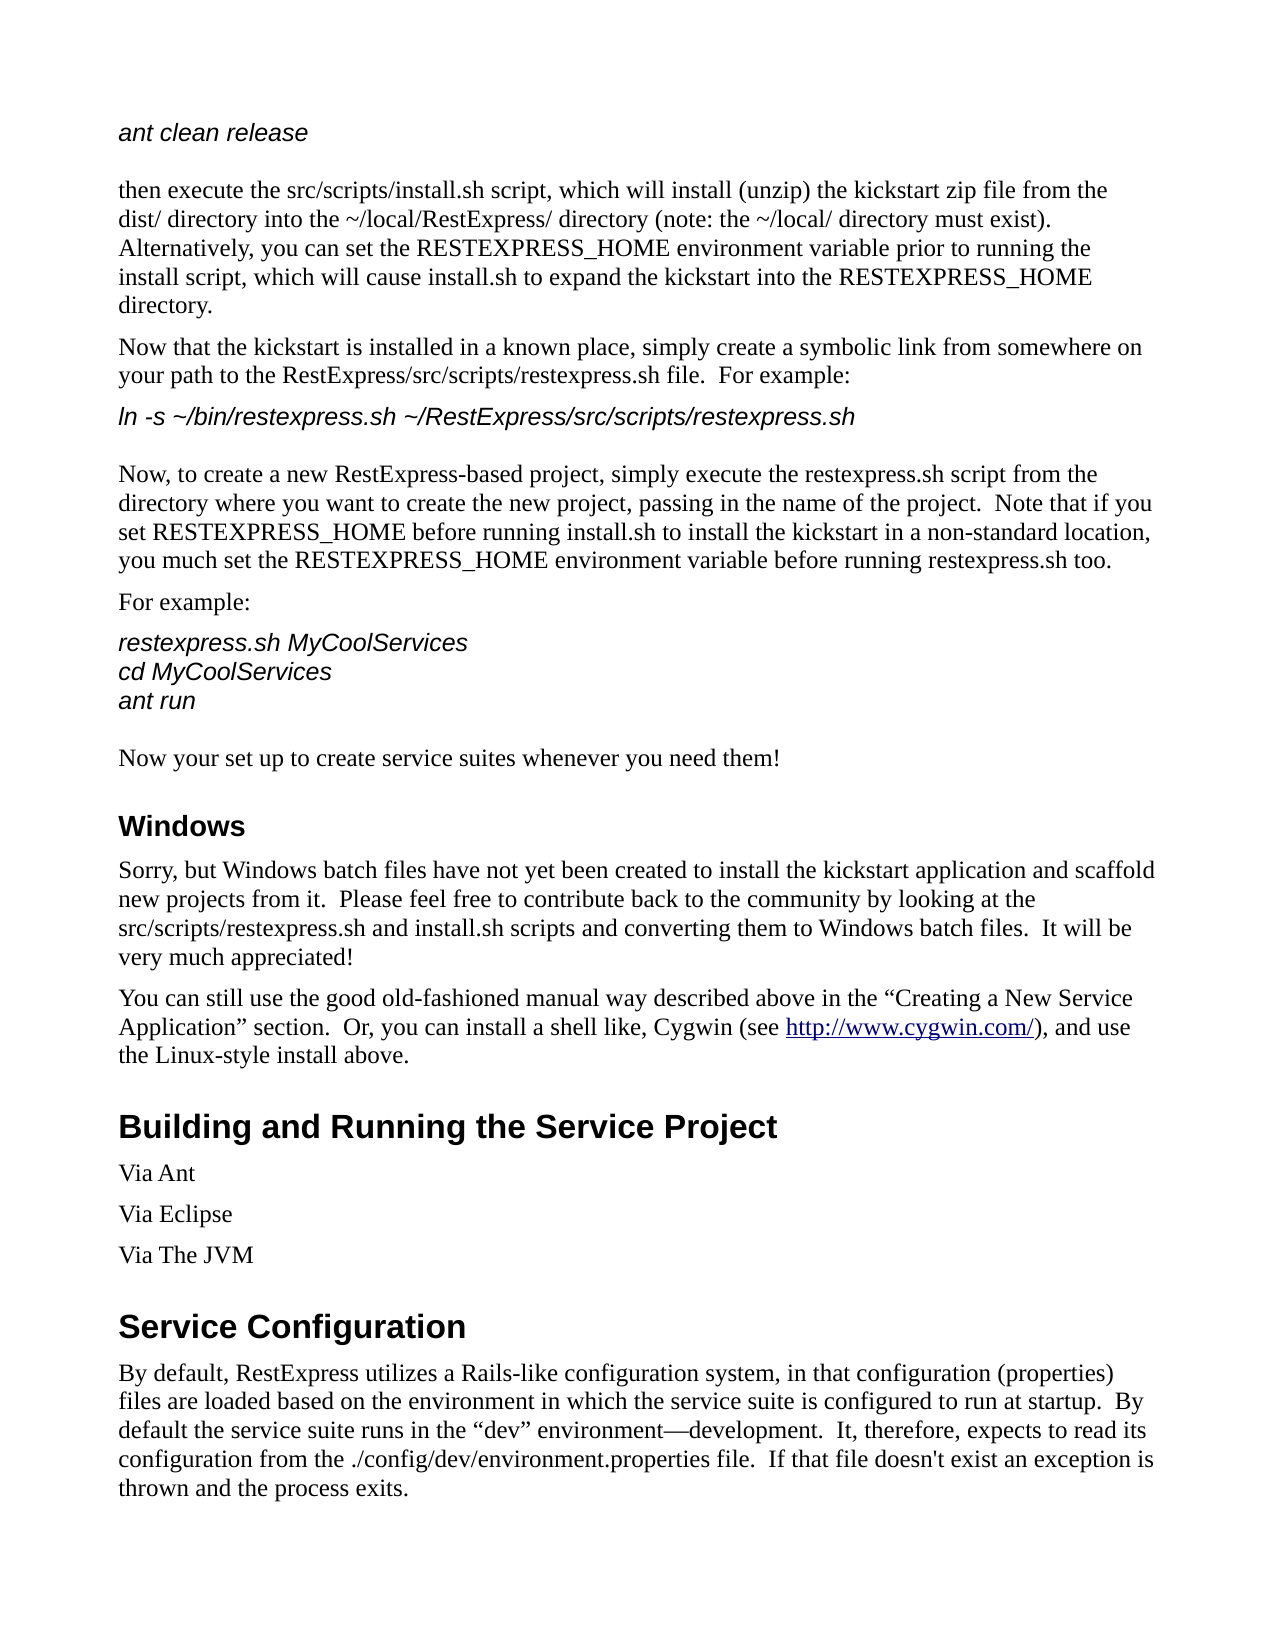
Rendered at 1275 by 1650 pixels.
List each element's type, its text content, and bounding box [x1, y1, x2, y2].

text Via Eclipse [118, 1199, 1157, 1228]
text then execute the src/scripts/install.sh script, which will install (unzip) the kickstart zip file from the dist/ directory into the ~/local/RestExpress/ directory (note: the ~/local/ directory must exist). Alternatively, you can set the RESTEXPRESS_HOME environment variable prior to running the install script, which will cause install.sh to expand the kickstart into the RESTEXPRESS_HOME directory. [118, 176, 1157, 319]
text By default, RestExpress utilizes a Rails-like configuration system, in that configuration (properties) files are loaded based on the environment in which the service suite is configured to run at startup. By default the service suite runs in the “dev” environment—development. It, therefore, expects to read its configuration from the ./config/dev/environment.properties file. If that file doesn't exist an exception is thrown and the process exits. [118, 1358, 1157, 1501]
text For example: [118, 587, 1157, 616]
text You can still use the good old-fashioned manual way described above in the “Creating a New Service Application” section. Or, you can install a shell like, Cygwin (see http://www.cygwin.com/), and use the Linux-style install above. [118, 983, 1157, 1069]
text Now, to create a new RestExpress-based project, simply execute the restexpress.sh script from the directory where you want to create the new project, passing in the name of the project. Note that if you set RESTEXPRESS_HOME before running install.sh to install the kickstart in a non-standard location, you much set the RESTEXPRESS_HOME environment variable before running restexpress.sh too. [118, 459, 1157, 574]
subtitle Building and Running the Service Project [118, 1107, 1157, 1145]
text Sorry, but Windows batch files have not yet been created to install the kickstart application and scaffold new projects from it. Please feel free to contribute back to the community by looking at the src/scripts/restexpress.sh and install.sh scripts and converting them to Windows batch files. It will be very much appreciated! [118, 855, 1157, 970]
text ln -s ~/bin/restexpress.sh ~/RestExpress/src/scripts/restexpress.sh [118, 402, 1157, 431]
subtitle Service Configuration [118, 1307, 1157, 1345]
text Now your set up to create service suites whenever you need them! [118, 743, 1157, 772]
text ant clean release [118, 118, 1157, 147]
subtitle Windows [118, 809, 1157, 843]
text Via Ant [118, 1158, 1157, 1187]
text ant run [118, 686, 1157, 714]
text cd MyCoolServices [118, 657, 1157, 686]
text restexpress.sh MyCoolServices [118, 628, 1157, 657]
text Now that the kickstart is installed in a known place, simply create a symbolic link from somewhere on your path to the RestExpress/src/scripts/restexpress.sh file. For example: [118, 332, 1157, 389]
text Via The JVM [118, 1240, 1157, 1269]
